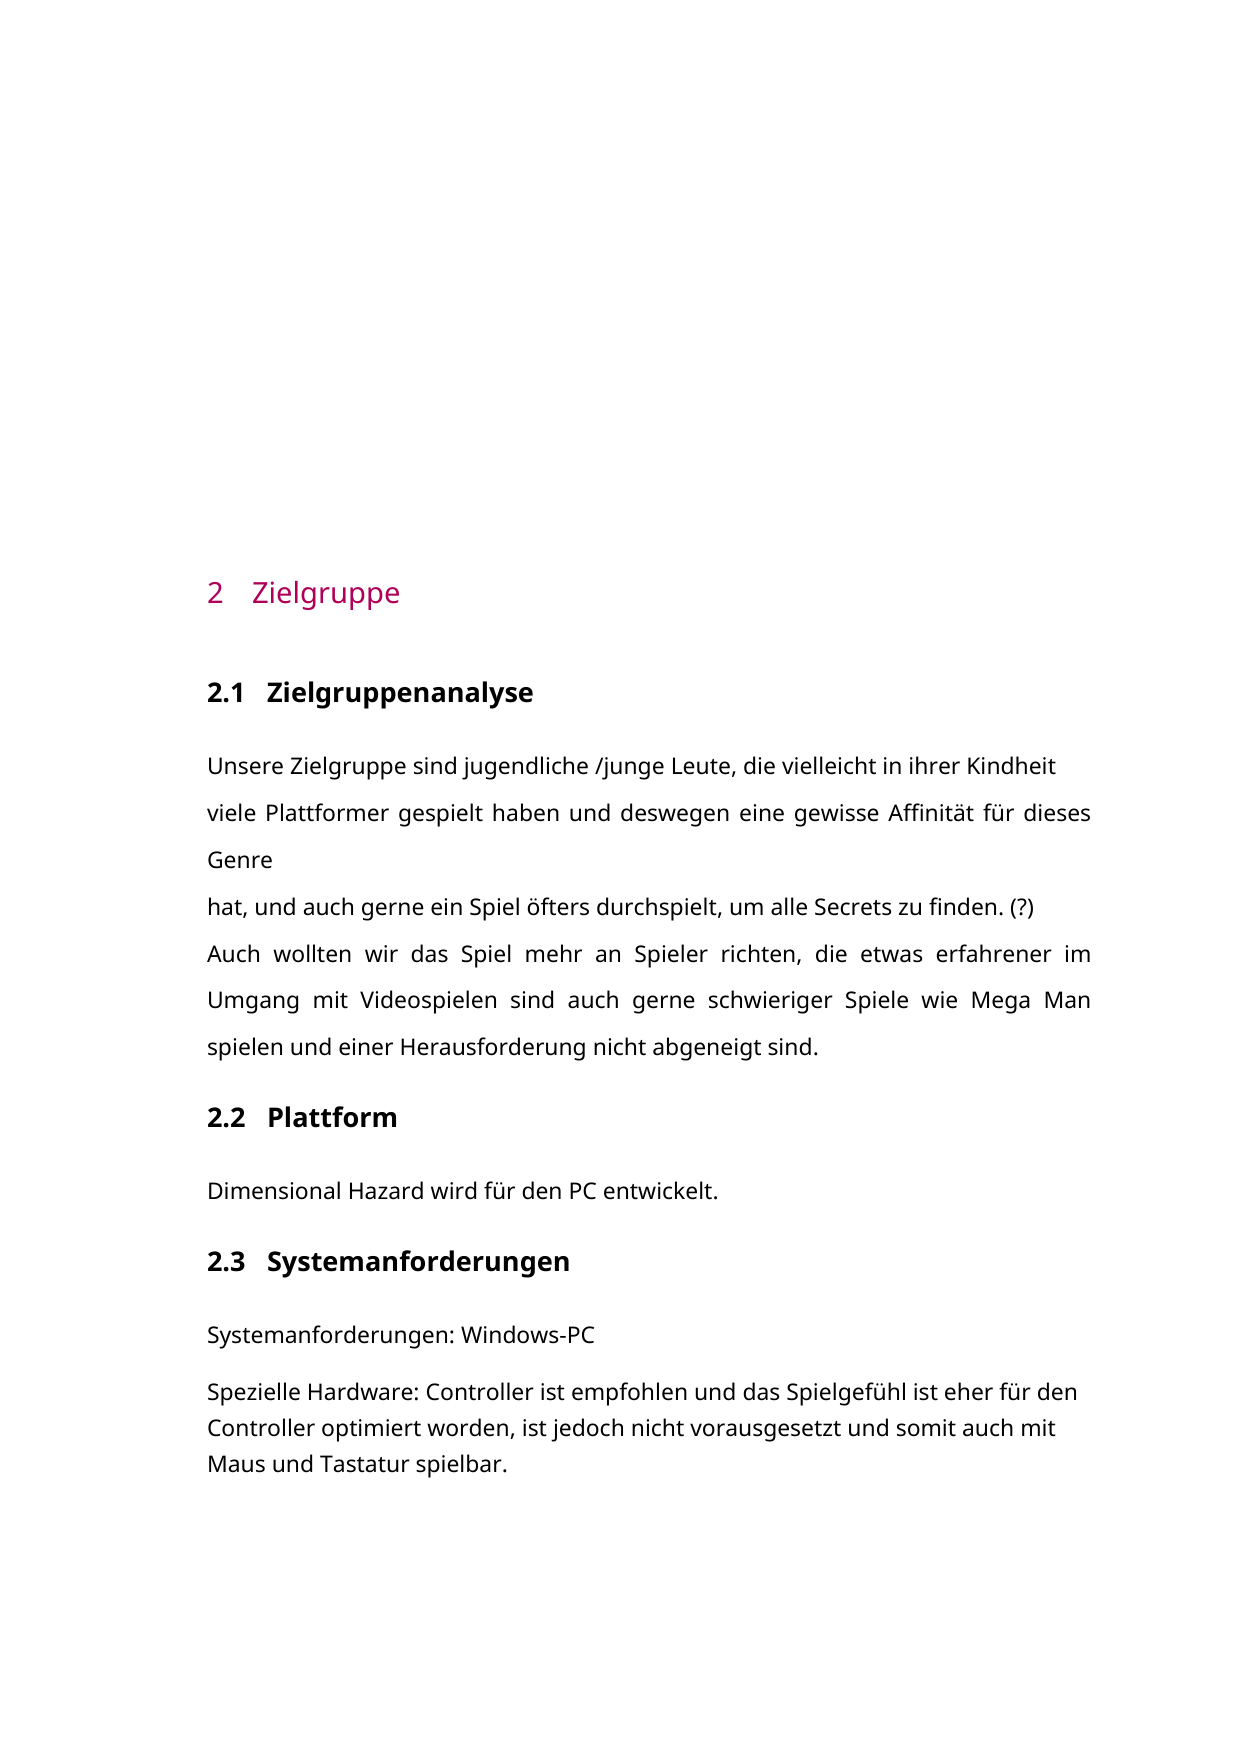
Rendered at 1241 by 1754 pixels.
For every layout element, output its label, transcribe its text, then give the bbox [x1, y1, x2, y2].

subtitle Plattform [207, 1099, 1092, 1136]
text Dimensional Hazard wird für den PC entwickelt. [207, 1175, 1092, 1206]
text viele Plattformer gespielt haben und deswegen eine gewisse Affinität für dieses Genre [207, 797, 1092, 875]
subtitle Zielgruppe [207, 573, 1092, 612]
text Systemanforderungen: Windows-PC [207, 1319, 1092, 1350]
text Auch wollten wir das Spiel mehr an Spieler richten, die etwas erfahrener im Umgang mit Videospielen sind auch gerne schwieriger Spiele wie Mega Man spielen und einer Herausforderung nicht abgeneigt sind. [207, 937, 1092, 1062]
text Unsere Zielgruppe sind jugendliche /junge Leute, die vielleicht in ihrer Kindheit [207, 750, 1092, 781]
text Spezielle Hardware: Controller ist empfohlen und das Spielgefühl ist eher für den Controller optimiert worden, ist jedoch nicht vorausgesetzt und somit auch mit Maus und Tastatur spielbar. [207, 1376, 1092, 1479]
subtitle Zielgruppenanalyse [207, 674, 1092, 711]
subtitle Systemanforderungen [207, 1243, 1092, 1280]
text hat, und auch gerne ein Spiel öfters durchspielt, um alle Secrets zu finden. (?) [207, 891, 1092, 922]
